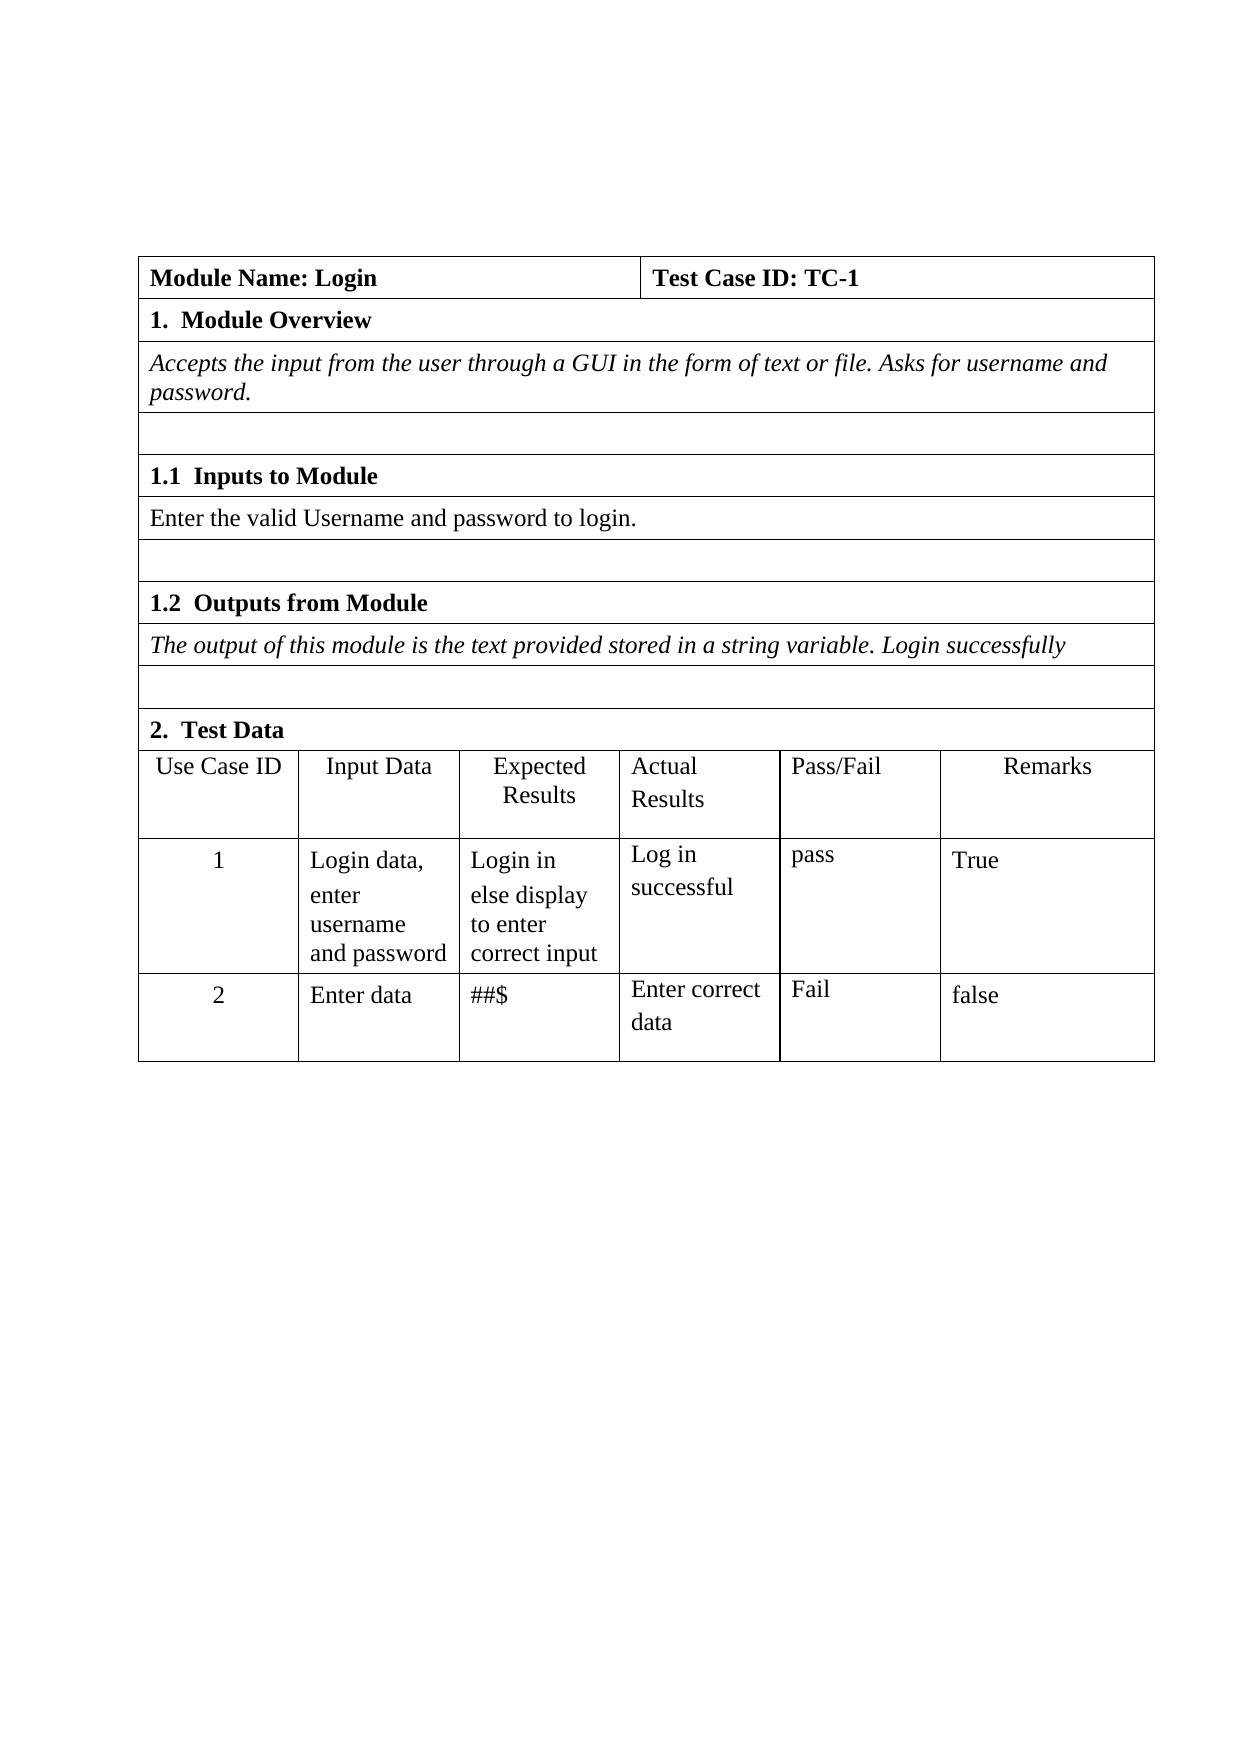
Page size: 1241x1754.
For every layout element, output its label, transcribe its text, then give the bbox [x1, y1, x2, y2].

table_cell Pass/Fail [781, 751, 940, 838]
table_cell True [941, 839, 1154, 973]
table_cell Expected Results [460, 751, 619, 838]
table_cell 1.1 Inputs to Module [139, 455, 1154, 496]
table_cell 1 [139, 839, 298, 973]
table_cell Accepts the input from the user through a GUI in the form of text or file. Asks for username and password. [139, 342, 1154, 412]
table_cell [139, 666, 1154, 708]
table_cell 2. Test Data [139, 709, 1154, 750]
table_header Test Case ID: TC-1 [641, 257, 1154, 298]
table_cell Input Data [299, 751, 459, 838]
table_cell ##$ [460, 974, 619, 1061]
table_header Module Name: Login [139, 257, 640, 298]
table_cell Login in else display to enter correct input [460, 839, 619, 973]
table_cell The output of this module is the text provided stored in a string variable. Login successfully [139, 624, 1154, 665]
table_cell Use Case ID [139, 751, 298, 838]
table_cell [139, 540, 1154, 581]
table_cell Enter correct data [620, 974, 779, 1061]
table_cell Enter the valid Username and password to login. [139, 497, 1154, 538]
table_cell [139, 413, 1154, 454]
table_cell 1. Module Overview [139, 299, 1154, 341]
table_cell Fail [781, 974, 940, 1061]
table_cell Log in successful [620, 839, 779, 973]
table_cell Login data, enter username and password [299, 839, 459, 973]
table_cell false [941, 974, 1154, 1061]
table_cell 2 [139, 974, 298, 1061]
table_cell Remarks [941, 751, 1154, 838]
table_cell pass [781, 839, 940, 973]
table_cell 1.2 Outputs from Module [139, 582, 1154, 623]
table_cell Enter data [299, 974, 459, 1061]
table_cell Actual Results [620, 751, 779, 838]
